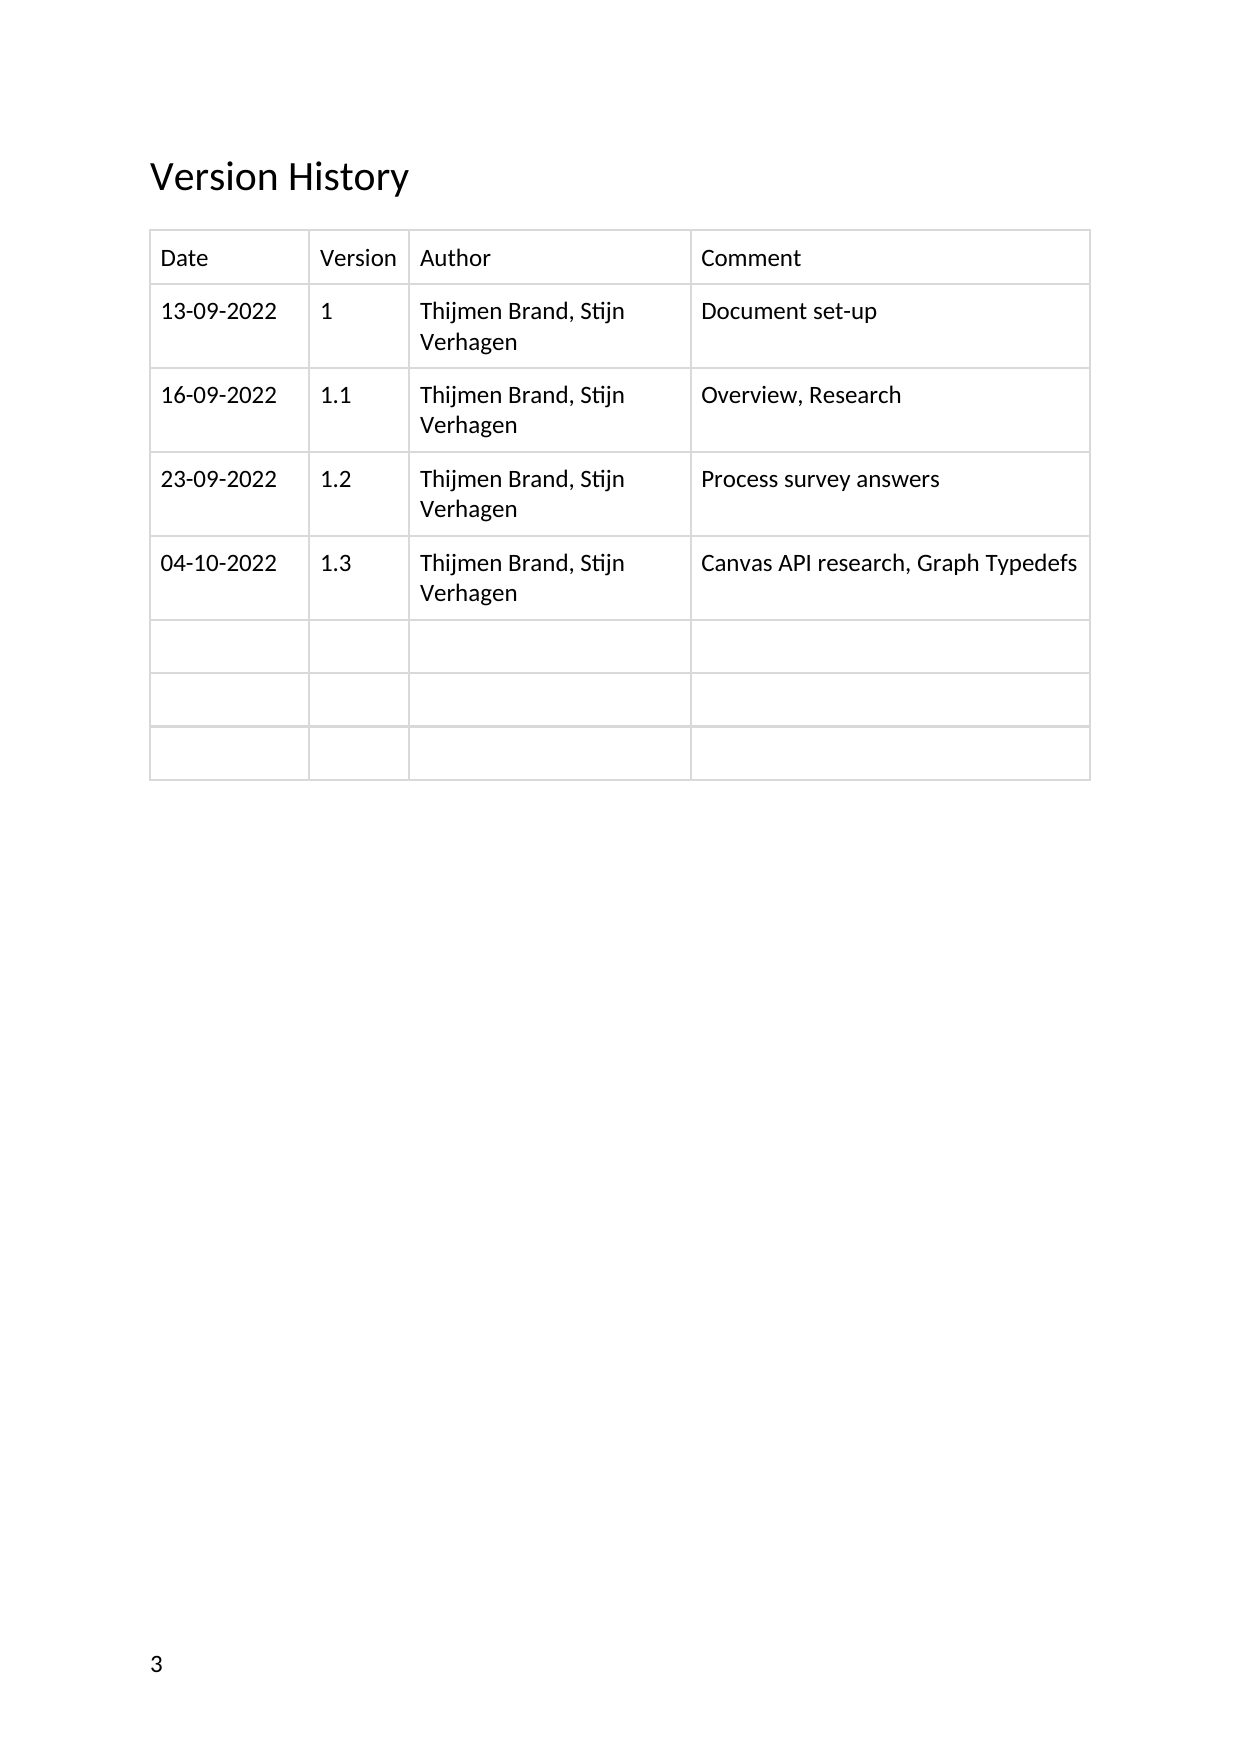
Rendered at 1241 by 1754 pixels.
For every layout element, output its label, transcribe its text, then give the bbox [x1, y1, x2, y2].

table_cell 1 [310, 285, 408, 367]
table_cell Thijmen Brand, Stijn Verhagen [410, 537, 690, 618]
table_cell 13-09-2022 [151, 285, 308, 367]
table_cell Thijmen Brand, Stijn Verhagen [410, 453, 690, 534]
table_header Date [151, 231, 308, 283]
table_cell [151, 621, 308, 672]
table_cell [410, 621, 690, 672]
table_cell 1.3 [310, 537, 408, 618]
table_cell [310, 621, 408, 672]
table_cell Canvas API research, Graph Typedefs [692, 537, 1089, 618]
table_header Comment [692, 231, 1089, 283]
table_cell [410, 728, 690, 779]
table_cell 04-10-2022 [151, 537, 308, 618]
table_cell [692, 728, 1089, 779]
table_cell [151, 728, 308, 779]
table_cell Document set-up [692, 285, 1089, 367]
table_header Author [410, 231, 690, 283]
table_cell Process survey answers [692, 453, 1089, 534]
table_cell 16-09-2022 [151, 369, 308, 451]
table_cell [310, 674, 408, 725]
subtitle Version History [150, 150, 1090, 201]
table_cell 1.2 [310, 453, 408, 534]
table_cell Overview, Research [692, 369, 1089, 451]
table_cell 1.1 [310, 369, 408, 451]
table_cell [692, 621, 1089, 672]
table_cell Thijmen Brand, Stijn Verhagen [410, 285, 690, 367]
table_cell Thijmen Brand, Stijn Verhagen [410, 369, 690, 451]
table_cell [410, 674, 690, 725]
table_header Version [310, 231, 408, 283]
table_cell 23-09-2022 [151, 453, 308, 534]
table_cell [151, 674, 308, 725]
table_cell [310, 728, 408, 779]
table_cell [692, 674, 1089, 725]
